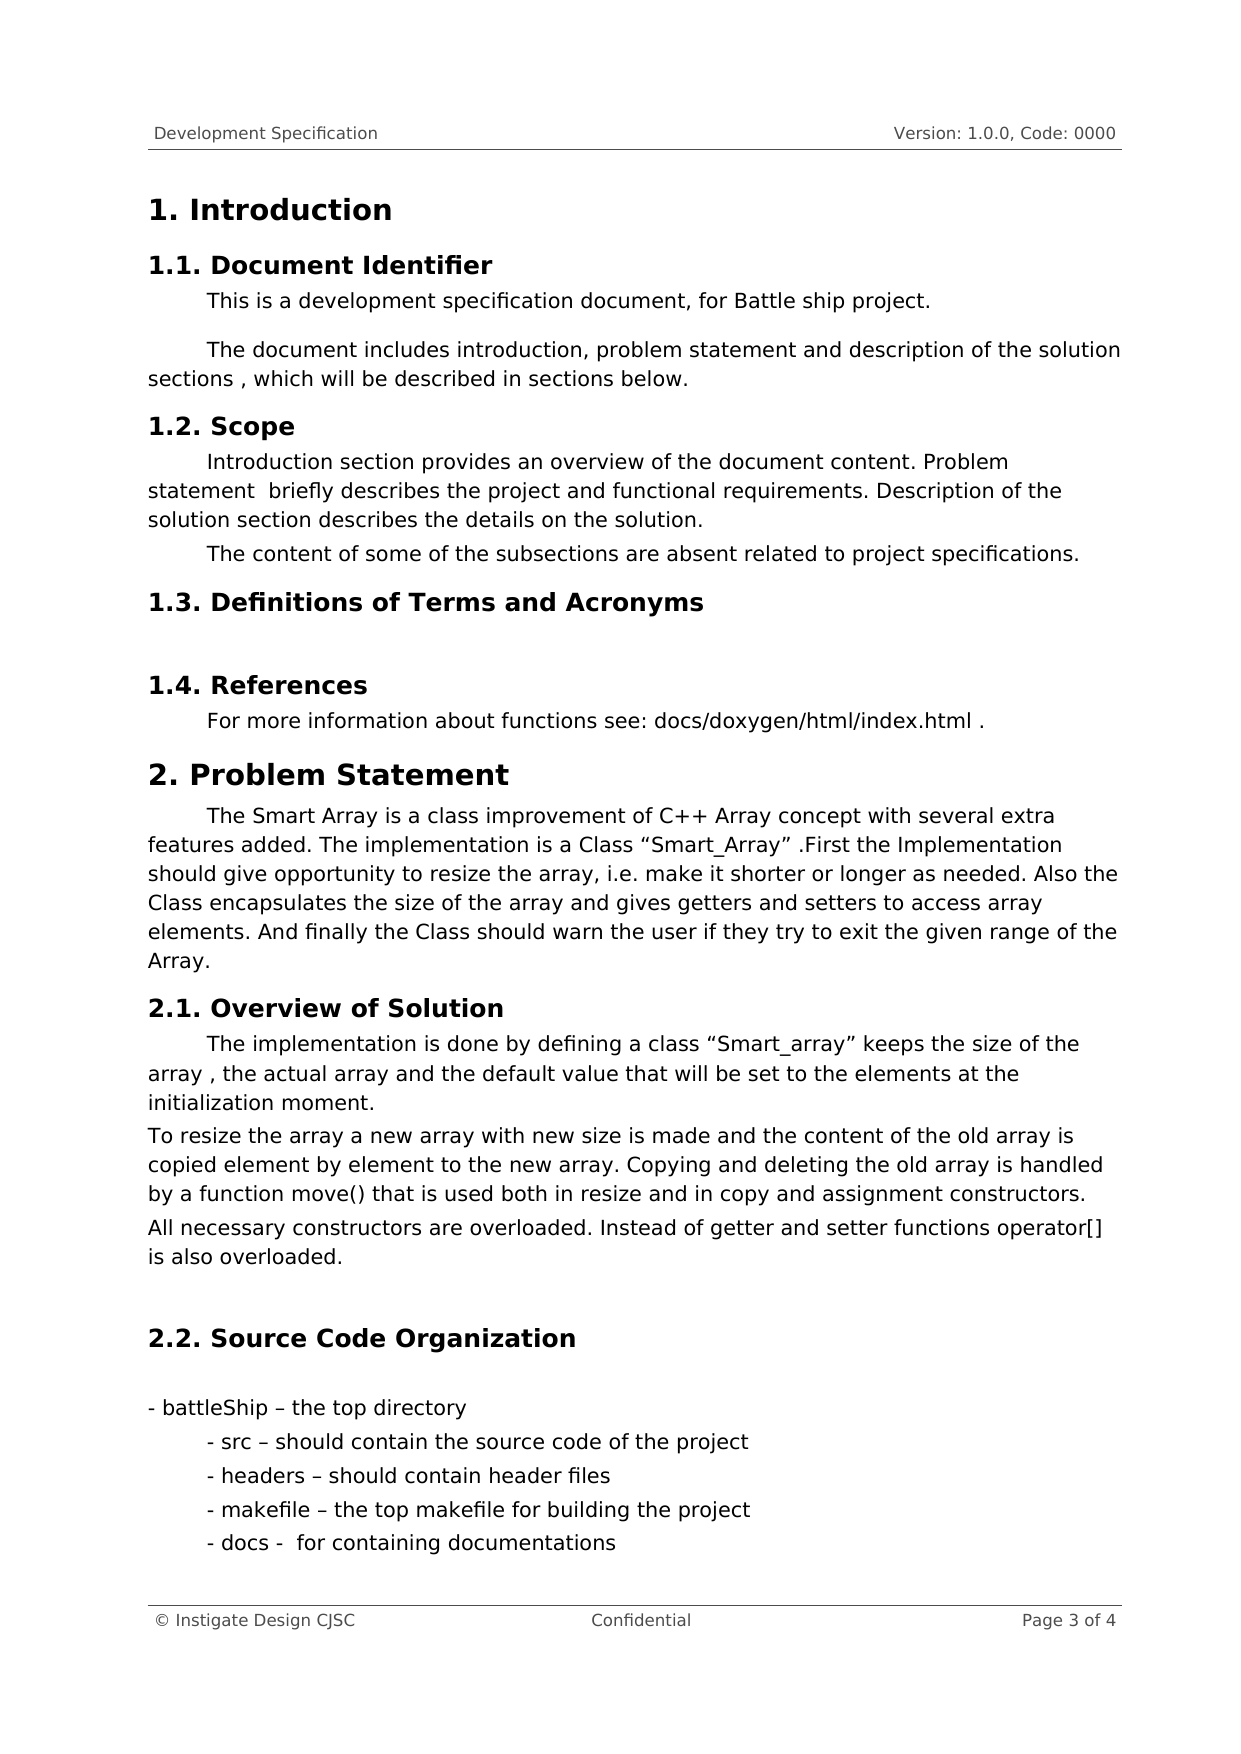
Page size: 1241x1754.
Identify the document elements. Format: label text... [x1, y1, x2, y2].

text All necessary constructors are overloaded. Instead of getter and setter functions operator[] is also overloaded. [148, 1216, 1122, 1269]
text - docs - for containing documentations [148, 1531, 1122, 1556]
text - src – should contain the source code of the project [148, 1430, 1122, 1454]
text For more information about functions see: docs/doxygen/html/index.html . [148, 709, 1122, 734]
subtitle Scope [148, 412, 1122, 442]
text Introduction section provides an overview of the document content. Problem statement briefly describes the project and functional requirements. Description of the solution section describes the details on the solution. [148, 450, 1122, 533]
subtitle Problem Statement [148, 758, 1122, 792]
text The implementation is done by defining a class “Smart_array” keeps the size of the array , the actual array and the default value that will be set to the elements at the initialization moment. [148, 1032, 1122, 1115]
subtitle Definitions of Terms and Acronyms [148, 588, 1122, 617]
text - makefile – the top makefile for building the project [148, 1498, 1122, 1522]
subtitle Introduction [148, 194, 1122, 228]
subtitle Source Code Organization [148, 1324, 1122, 1354]
subtitle References [148, 671, 1122, 701]
text The document includes introduction, problem statement and description of the solution sections , which will be described in sections below. [148, 338, 1122, 391]
text This is a development specification document, for Battle ship project. [148, 289, 1122, 313]
text To resize the array a new array with new size is made and the content of the old array is copied element by element to the new array. Copying and deleting the old array is handled by a function move() that is used both in resize and in copy and assignment constructors. [148, 1124, 1122, 1207]
subtitle Overview of Solution [148, 994, 1122, 1024]
text - headers – should contain header files [148, 1464, 1122, 1488]
subtitle Document Identifier [148, 251, 1122, 280]
text The Smart Array is a class improvement of C++ Array concept with several extra features added. The implementation is a Class “Smart_Array” .First the Implementation should give opportunity to resize the array, i.e. make it shorter or longer as needed. Also the Class encapsulates the size of the array and gives getters and setters to access array elements. And finally the Class should warn the user if they try to exit the given range of the Array. [148, 804, 1122, 973]
text - battleShip – the top directory [148, 1396, 1122, 1421]
text The content of some of the subsections are absent related to project specifications. [148, 542, 1122, 567]
